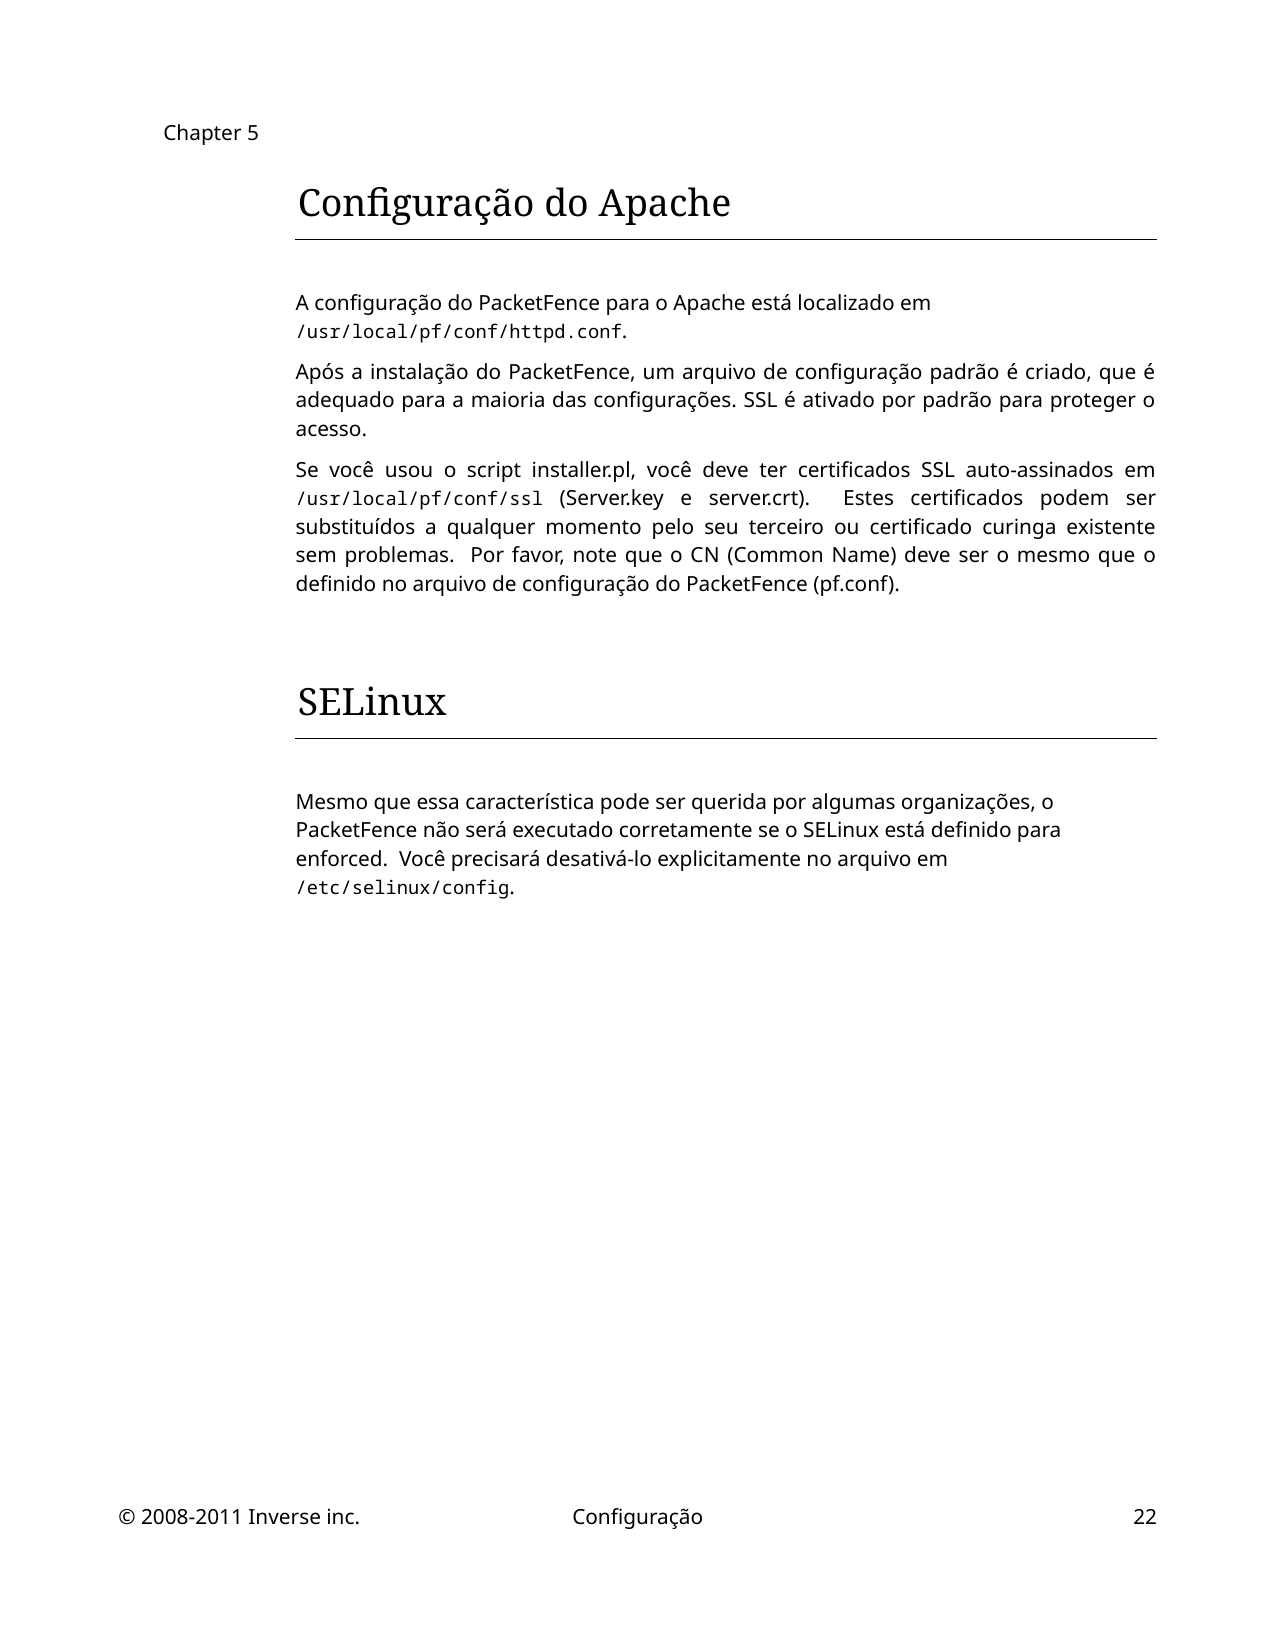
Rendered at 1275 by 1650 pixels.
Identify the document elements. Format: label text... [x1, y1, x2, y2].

text Se você usou o script installer.pl, você deve ter certificados SSL auto-assinados em /usr/local/pf/conf/ssl (Server.key e server.crt). Estes certificados podem ser substituídos a qualquer momento pelo seu terceiro ou certificado curinga existente sem problemas. Por favor, note que o CN (Common Name) deve ser o mesmo que o definido no arquivo de configuração do PacketFence (pf.conf). [295, 455, 1157, 597]
subtitle SELinux [295, 675, 1157, 738]
text Mesmo que essa característica pode ser querida por algumas organizações, o PacketFence não será executado corretamente se o SELinux está definido para enforced. Você precisará desativá-lo explicitamente no arquivo em /etc/selinux/config. [295, 787, 1157, 901]
text Após a instalação do PacketFence, um arquivo de configuração padrão é criado, que é adequado para a maioria das configurações. SSL é ativado por padrão para proteger o acesso. [295, 357, 1157, 442]
text A configuração do PacketFence para o Apache está localizado em /usr/local/pf/conf/httpd.conf. [295, 288, 1157, 344]
subtitle Configuração do Apache [295, 176, 1157, 239]
